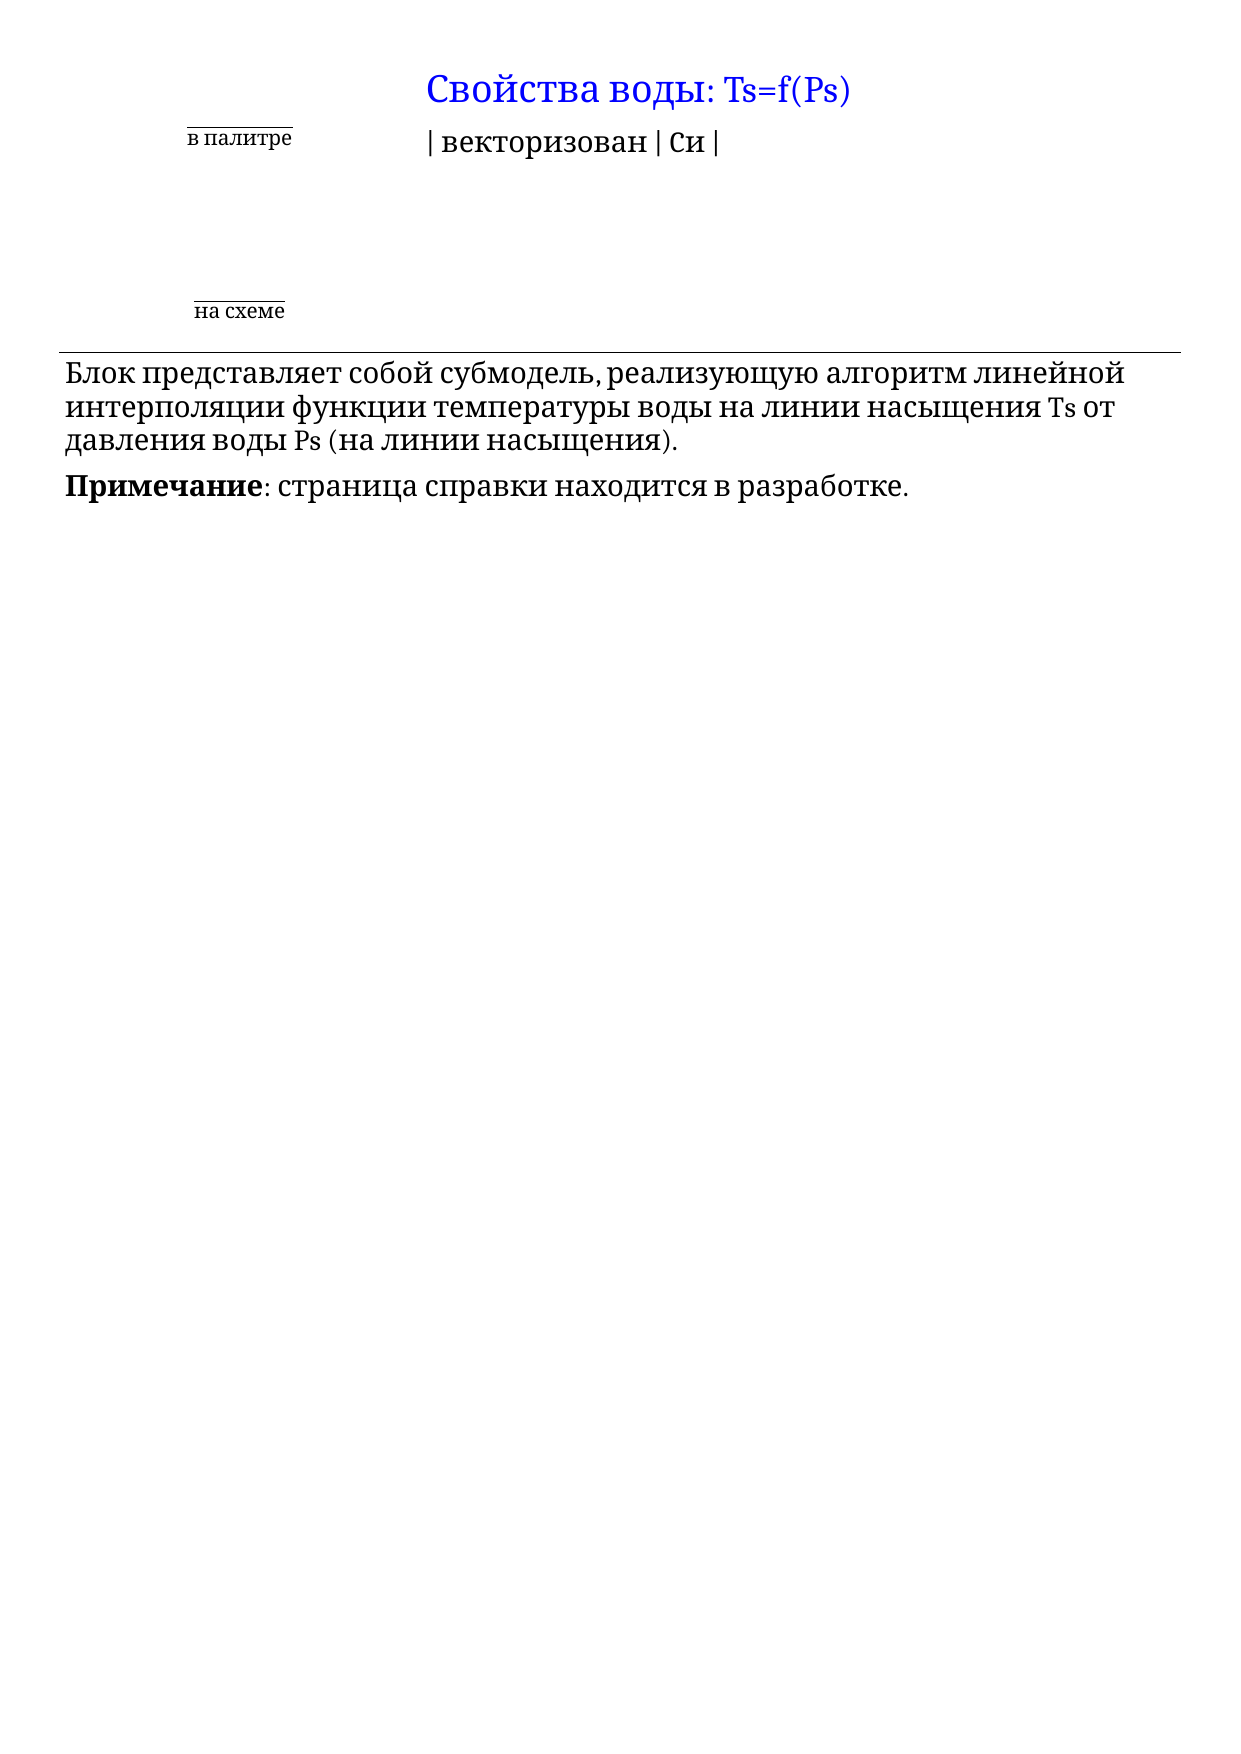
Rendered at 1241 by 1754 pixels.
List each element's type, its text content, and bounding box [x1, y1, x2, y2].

table_cell [59, 178, 420, 294]
table_cell [420, 178, 1181, 294]
table_cell Блок представляет собой субмодель, реализующую алгоритм линейной интерполяции функции температуры воды на линии насыщения Ts от давления воды Ps (на линии насыщения). Примечание: страница справки находится в разработке. [59, 353, 1181, 522]
table_header Свойства воды: Ts=f(Ps) [420, 59, 1181, 121]
table_cell на схеме [59, 294, 420, 352]
table_cell | векторизован | Cи | [420, 121, 1181, 178]
table_header [59, 59, 420, 121]
table_cell в палитре [59, 121, 420, 178]
table_cell [420, 294, 1181, 352]
